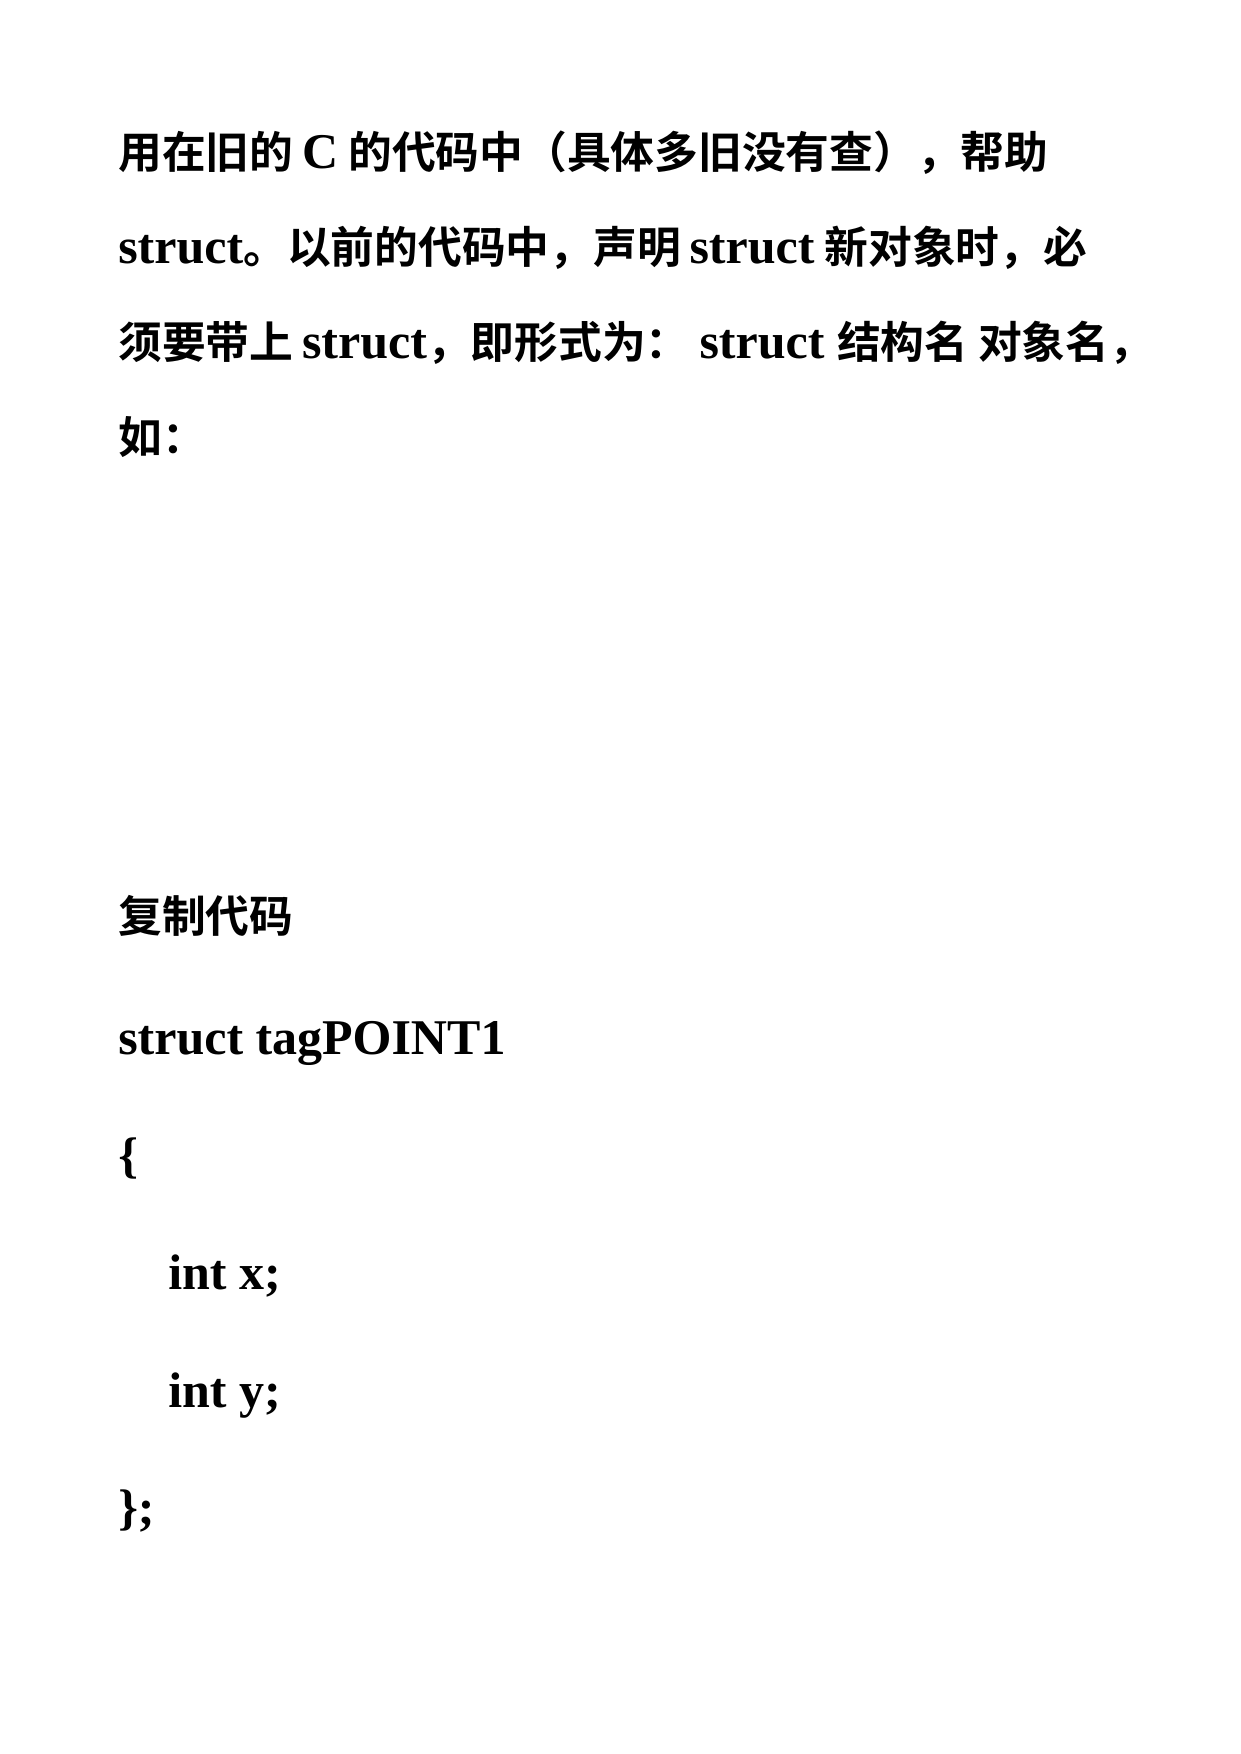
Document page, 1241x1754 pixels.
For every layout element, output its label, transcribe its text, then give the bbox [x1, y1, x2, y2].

subtitle int x; [118, 1243, 1122, 1301]
subtitle struct tagPOINT1 [118, 1008, 1122, 1066]
subtitle int y; [118, 1361, 1122, 1418]
subtitle 复制代码 [118, 882, 1122, 945]
subtitle }; [118, 1478, 1122, 1536]
subtitle { [118, 1126, 1122, 1183]
subtitle 用在旧的C的代码中（具体多旧没有查），帮助struct。以前的代码中，声明struct新对象时，必须要带上struct，即形式为： struct 结构名 对象名，如： [118, 118, 1122, 466]
